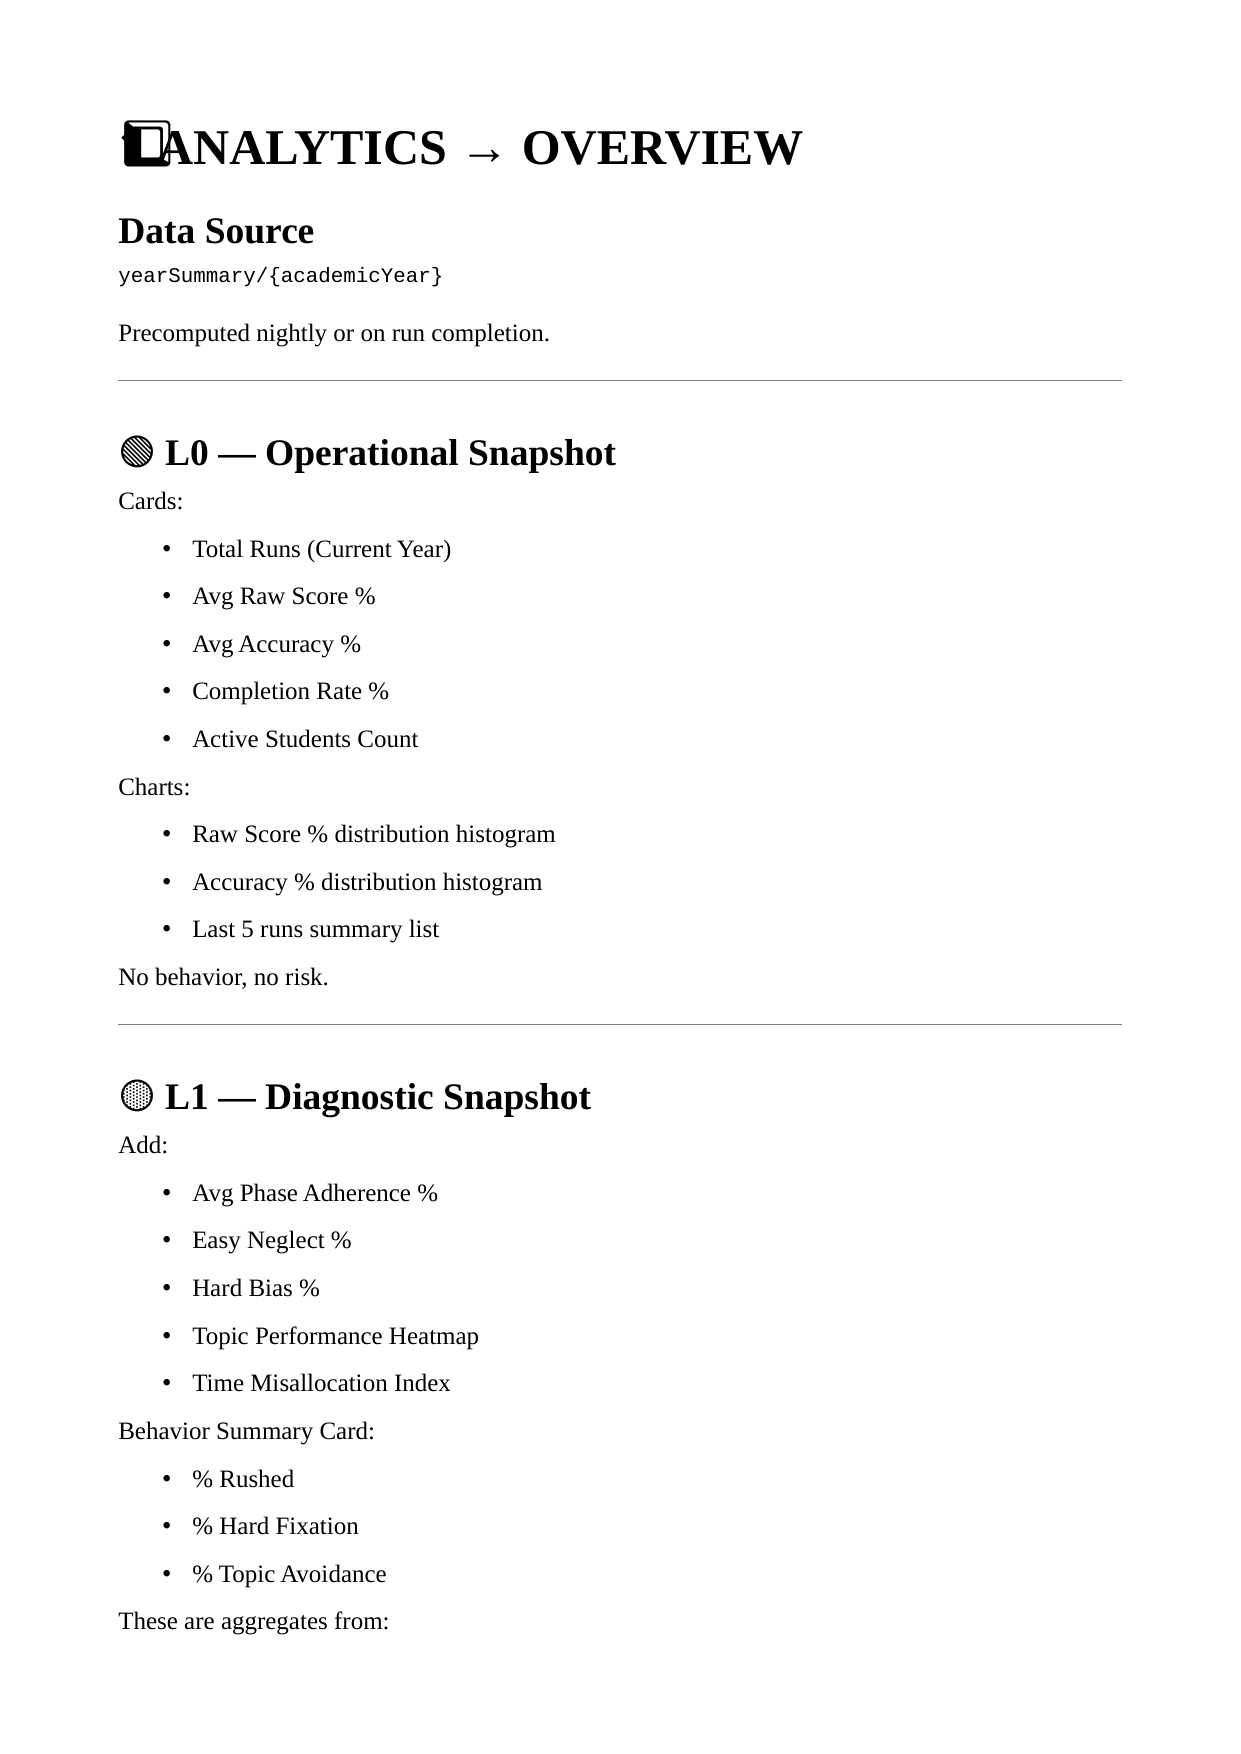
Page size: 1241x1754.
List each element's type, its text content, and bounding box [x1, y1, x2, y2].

subtitle 🟡 L1 — Diagnostic Snapshot [118, 1075, 1122, 1118]
list Last 5 runs summary list [162, 914, 1122, 943]
subtitle 🟢 L0 — Operational Snapshot [118, 430, 1122, 473]
list Raw Score % distribution histogram [162, 819, 1122, 848]
list Total Runs (Current Year) [162, 534, 1122, 562]
text Add: [118, 1130, 1122, 1159]
list Avg Raw Score % [162, 581, 1122, 610]
list Active Students Count [162, 724, 1122, 753]
list Avg Phase Adherence % [162, 1178, 1122, 1207]
list Completion Rate % [162, 676, 1122, 705]
list % Hard Fixation [162, 1511, 1122, 1540]
list Avg Accuracy % [162, 629, 1122, 658]
subtitle Data Source [118, 209, 1122, 252]
list Topic Performance Heatmap [162, 1321, 1122, 1349]
text Charts: [118, 772, 1122, 800]
list % Rushed [162, 1464, 1122, 1492]
text yearSummary/{academicYear} [118, 264, 1122, 288]
list % Topic Avoidance [162, 1559, 1122, 1588]
text Precomputed nightly or on run completion. [118, 318, 1122, 346]
text No behavior, no risk. [118, 962, 1122, 991]
text Cards: [118, 486, 1122, 515]
list Accuracy % distribution histogram [162, 867, 1122, 896]
list Hard Bias % [162, 1273, 1122, 1302]
list Easy Neglect % [162, 1226, 1122, 1254]
text These are aggregates from: [118, 1606, 1122, 1635]
text Behavior Summary Card: [118, 1416, 1122, 1445]
subtitle 1️⃣ ANALYTICS → OVERVIEW [118, 118, 1122, 176]
list Time Misallocation Index [162, 1368, 1122, 1397]
